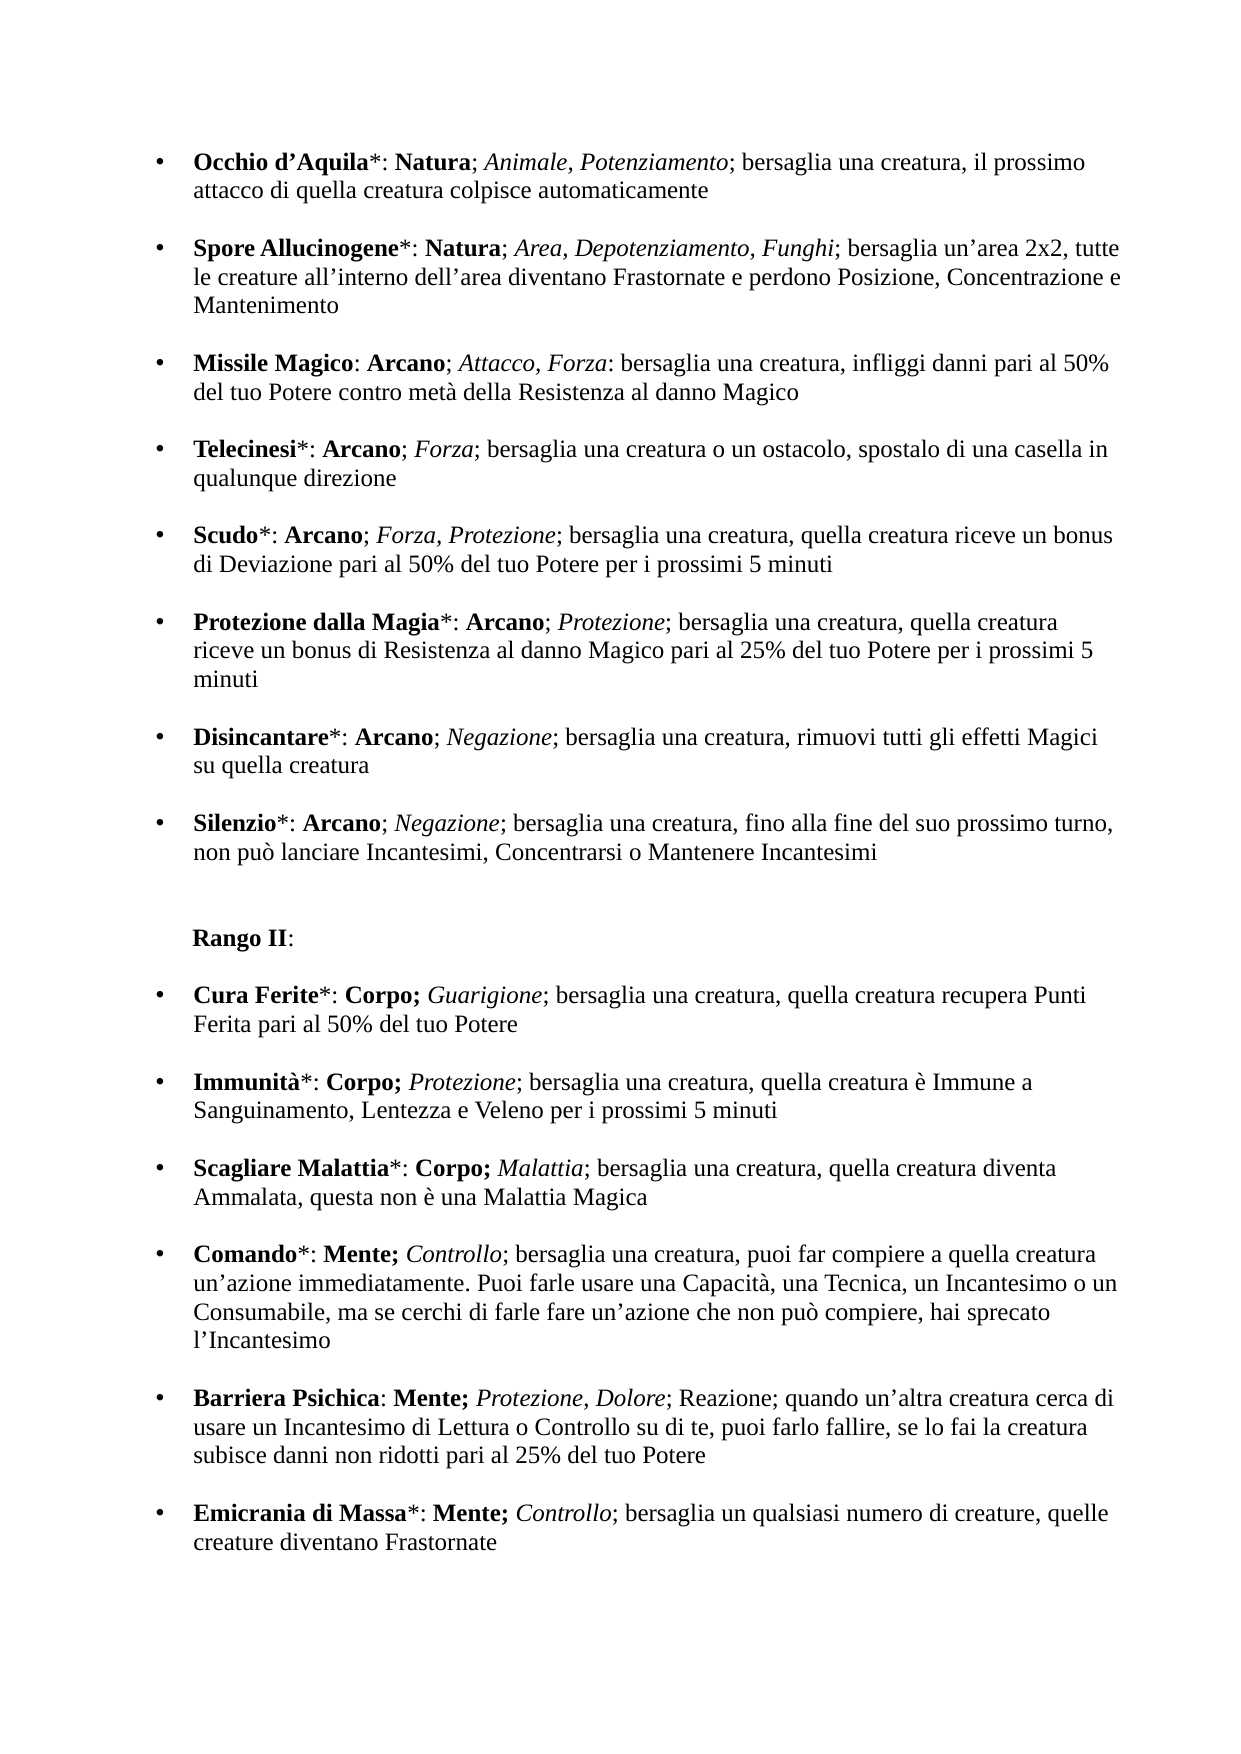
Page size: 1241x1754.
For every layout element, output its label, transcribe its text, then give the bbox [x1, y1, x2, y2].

list Barriera Psichica: Mente; Protezione, Dolore; Reazione; quando un’altra creatura cerca di usare un Incantesimo di Lettura o Controllo su di te, puoi farlo fallire, se lo fai la creatura subisce danni non ridotti pari al 25% del tuo Potere [156, 1383, 1122, 1469]
list Occhio d’Aquila*: Natura; Animale, Potenziamento; bersaglia una creatura, il prossimo attacco di quella creatura colpisce automaticamente [156, 147, 1122, 204]
list Protezione dalla Magia*: Arcano; Protezione; bersaglia una creatura, quella creatura riceve un bonus di Resistenza al danno Magico pari al 25% del tuo Potere per i prossimi 5 minuti [156, 607, 1122, 693]
list Missile Magico: Arcano; Attacco, Forza: bersaglia una creatura, infliggi danni pari al 50% del tuo Potere contro metà della Resistenza al danno Magico [156, 348, 1122, 406]
list Immunità*: Corpo; Protezione; bersaglia una creatura, quella creatura è Immune a Sanguinamento, Lentezza e Veleno per i prossimi 5 minuti [156, 1067, 1122, 1124]
list Disincantare*: Arcano; Negazione; bersaglia una creatura, rimuovi tutti gli effetti Magici su quella creatura [156, 722, 1122, 779]
list Spore Allucinogene*: Natura; Area, Depotenziamento, Funghi; bersaglia un’area 2x2, tutte le creature all’interno dell’area diventano Frastornate e perdono Posizione, Concentrazione e Mantenimento [156, 233, 1122, 319]
list Telecinesi*: Arcano; Forza; bersaglia una creatura o un ostacolo, spostalo di una casella in qualunque direzione [156, 434, 1122, 492]
list Scudo*: Arcano; Forza, Protezione; bersaglia una creatura, quella creatura riceve un bonus di Deviazione pari al 50% del tuo Potere per i prossimi 5 minuti [156, 521, 1122, 578]
text Rango II: [118, 923, 1122, 952]
list Comando*: Mente; Controllo; bersaglia una creatura, puoi far compiere a quella creatura un’azione immediatamente. Puoi farle usare una Capacità, una Tecnica, un Incantesimo o un Consumabile, ma se cerchi di farle fare un’azione che non può compiere, hai sprecato l’Incantesimo [156, 1239, 1122, 1354]
list Silenzio*: Arcano; Negazione; bersaglia una creatura, fino alla fine del suo prossimo turno, non può lanciare Incantesimi, Concentrarsi o Mantenere Incantesimi [156, 808, 1122, 866]
list Cura Ferite*: Corpo; Guarigione; bersaglia una creatura, quella creatura recupera Punti Ferita pari al 50% del tuo Potere [156, 981, 1122, 1038]
list Emicrania di Massa*: Mente; Controllo; bersaglia un qualsiasi numero di creature, quelle creature diventano Frastornate [156, 1498, 1122, 1556]
list Scagliare Malattia*: Corpo; Malattia; bersaglia una creatura, quella creatura diventa Ammalata, questa non è una Malattia Magica [156, 1153, 1122, 1211]
